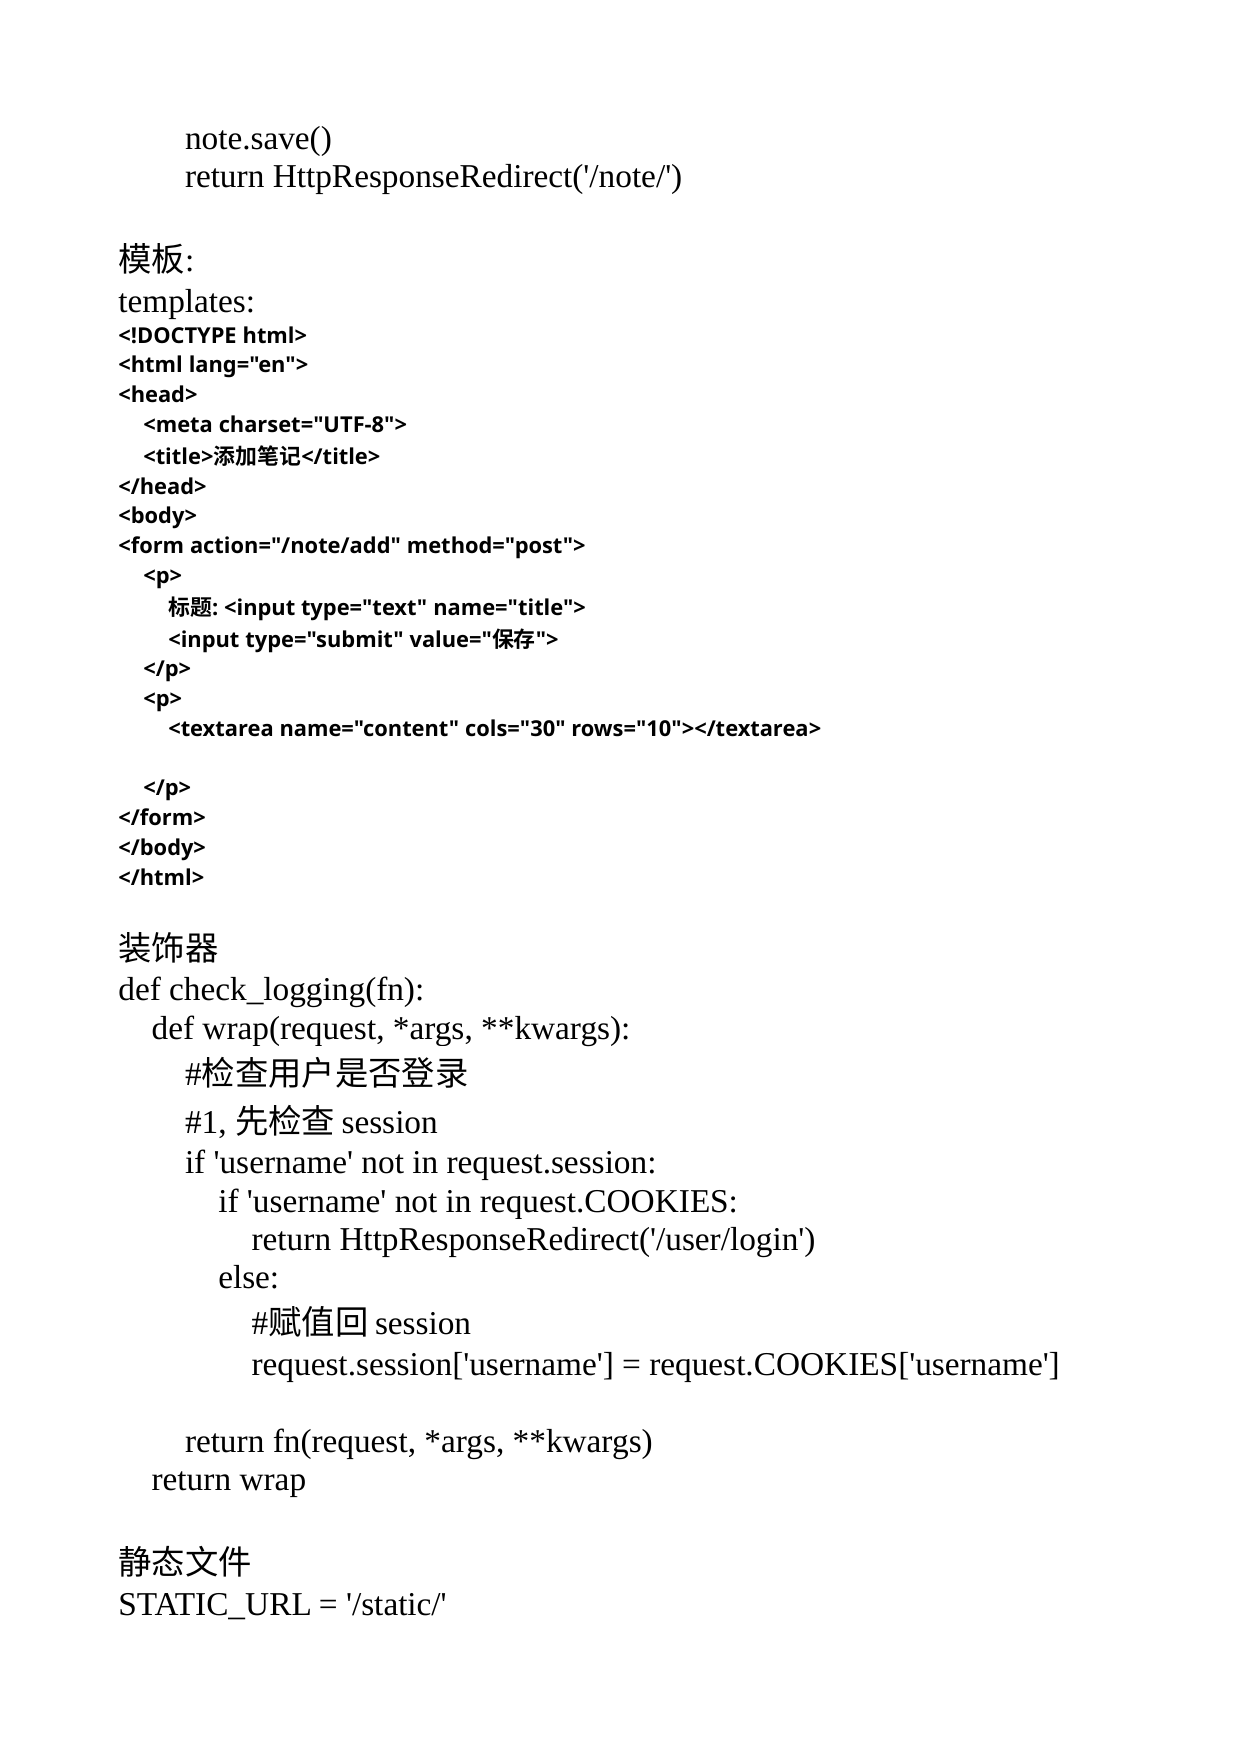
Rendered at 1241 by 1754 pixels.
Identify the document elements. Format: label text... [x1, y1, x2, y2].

text <input type="submit" value="保存"> [118, 622, 1122, 653]
text STATIC_URL = '/static/' [118, 1584, 1122, 1622]
text <p> [118, 683, 1122, 713]
text else: [118, 1258, 1122, 1296]
text return HttpResponseRedirect('/note/') [118, 156, 1122, 195]
text <html lang="en"> [118, 349, 1122, 379]
text </p> [118, 772, 1122, 802]
text <body> [118, 500, 1122, 530]
text request.session['username'] = request.COOKIES['username'] [118, 1344, 1122, 1383]
text </body> [118, 832, 1122, 862]
text </p> [118, 653, 1122, 683]
text <meta charset="UTF-8"> [118, 409, 1122, 439]
text def check_logging(fn): [118, 969, 1122, 1008]
text 模板: [118, 233, 1122, 281]
text 静态文件 [118, 1536, 1122, 1584]
text </html> [118, 862, 1122, 892]
text <title>添加笔记</title> [118, 439, 1122, 471]
text if 'username' not in request.session: [118, 1143, 1122, 1181]
text <form action="/note/add" method="post"> [118, 530, 1122, 560]
text <textarea name="content" cols="30" rows="10"></textarea> [118, 713, 1122, 743]
text 标题: <input type="text" name="title"> [118, 590, 1122, 622]
text <head> [118, 379, 1122, 409]
text <p> [118, 560, 1122, 590]
text 装饰器 [118, 921, 1122, 969]
text def wrap(request, *args, **kwargs): [118, 1008, 1122, 1046]
text #1, 先检查session [118, 1094, 1122, 1143]
text <!DOCTYPE html> [118, 320, 1122, 349]
text #检查用户是否登录 [118, 1046, 1122, 1094]
text </head> [118, 471, 1122, 500]
text return wrap [118, 1459, 1122, 1498]
text templates: [118, 281, 1122, 320]
text note.save() [118, 118, 1122, 156]
text if 'username' not in request.COOKIES: [118, 1181, 1122, 1219]
text return fn(request, *args, **kwargs) [118, 1421, 1122, 1459]
text </form> [118, 802, 1122, 832]
text #赋值回session [118, 1296, 1122, 1344]
text return HttpResponseRedirect('/user/login') [118, 1219, 1122, 1258]
